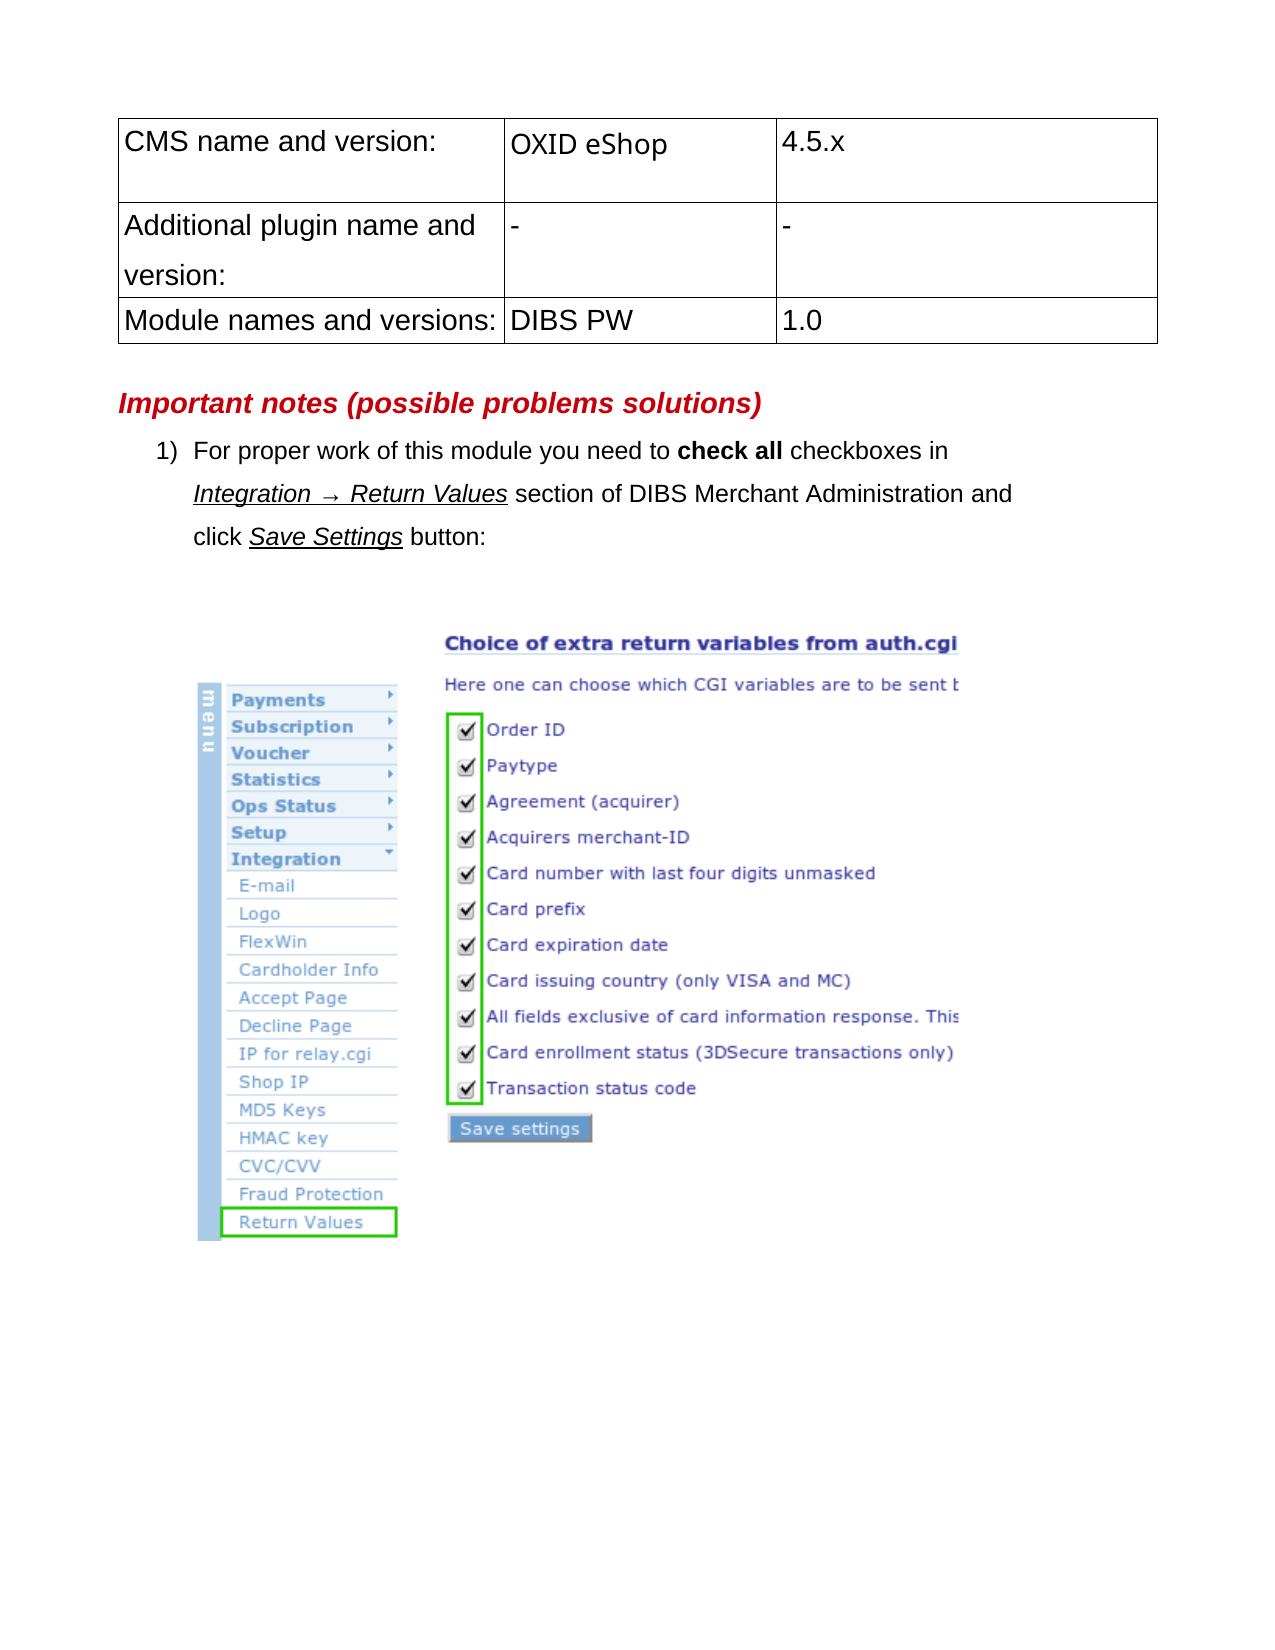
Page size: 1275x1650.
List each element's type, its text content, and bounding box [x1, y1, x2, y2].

table_header OXID eShop [505, 119, 776, 202]
table_cell Additional plugin name and version: [119, 203, 504, 297]
table_cell Module names and versions: [119, 298, 504, 342]
text Important notes (possible problems solutions) [118, 386, 1157, 419]
table_cell DIBS PW [505, 298, 776, 342]
table_header CMS name and version: [119, 119, 504, 202]
table_cell 1.0 [777, 298, 1157, 342]
table_cell - [505, 203, 776, 297]
picture [197, 627, 965, 1241]
list For proper work of this module you need to check all checkboxes in Integration → Return Values section of DIBS Merchant Administration and click Save Settings button: [156, 436, 1157, 551]
table_header 4.5.x [777, 119, 1157, 202]
table_cell - [777, 203, 1157, 297]
